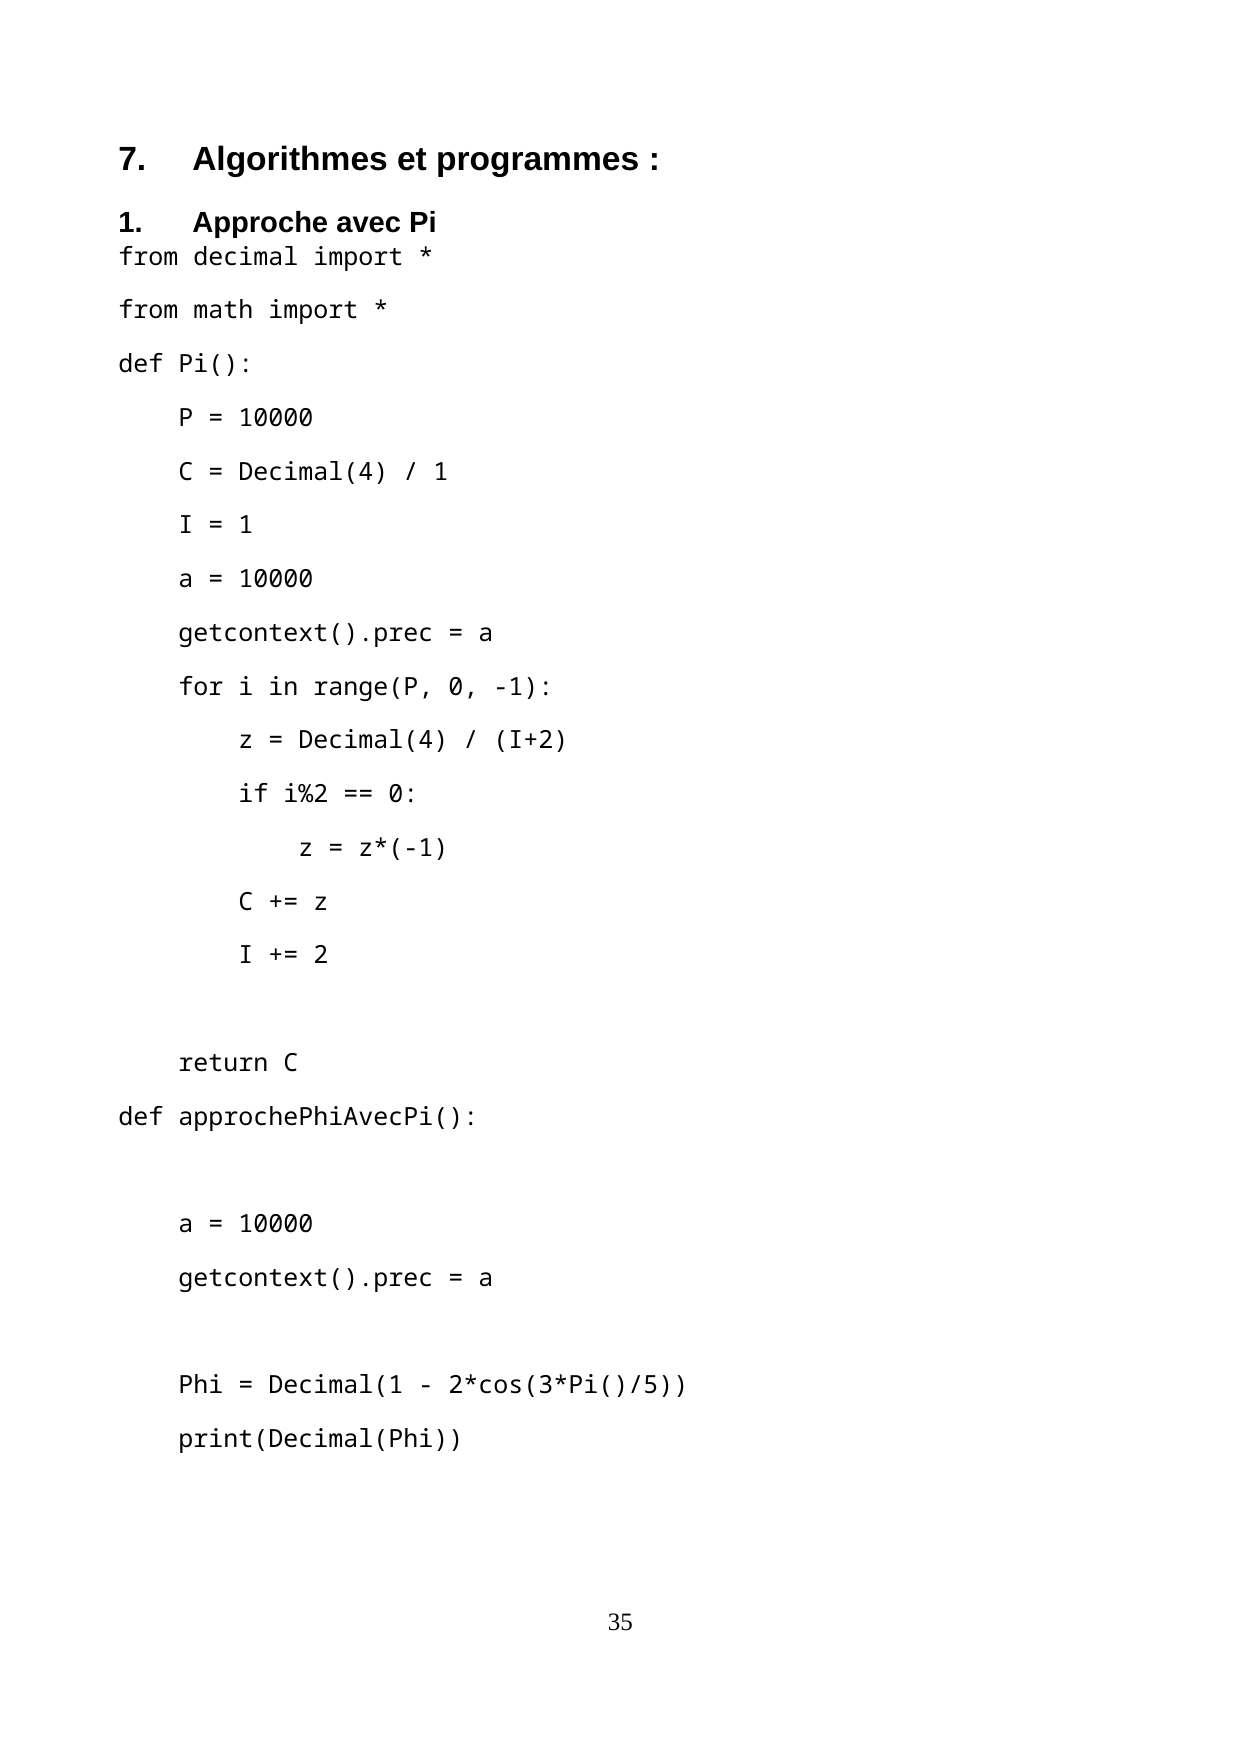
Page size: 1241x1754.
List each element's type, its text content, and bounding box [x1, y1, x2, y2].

text C += z [118, 883, 1122, 917]
text z = z*(-1) [118, 829, 1122, 863]
text C = Decimal(4) / 1 [118, 453, 1122, 487]
text I += 2 [118, 937, 1122, 971]
text print(Decimal(Phi)) [118, 1421, 1122, 1455]
text for i in range(P, 0, -1): [118, 668, 1122, 702]
text P = 10000 [118, 399, 1122, 433]
text z = Decimal(4) / (I+2) [118, 722, 1122, 756]
text I = 1 [118, 507, 1122, 541]
subtitle Algorithmes et programmes : [118, 139, 1122, 178]
text def Pi(): [118, 346, 1122, 380]
text a = 10000 [118, 561, 1122, 595]
text getcontext().prec = a [118, 1259, 1122, 1293]
text def approchePhiAvecPi(): [118, 1098, 1122, 1132]
text a = 10000 [118, 1206, 1122, 1240]
text Phi = Decimal(1 - 2*cos(3*Pi()/5)) [118, 1367, 1122, 1401]
subtitle Approche avec Pi [118, 205, 1122, 238]
text getcontext().prec = a [118, 614, 1122, 648]
text return C [118, 1044, 1122, 1078]
text if i%2 == 0: [118, 776, 1122, 810]
text from decimal import * [118, 238, 1122, 272]
text from math import * [118, 292, 1122, 326]
